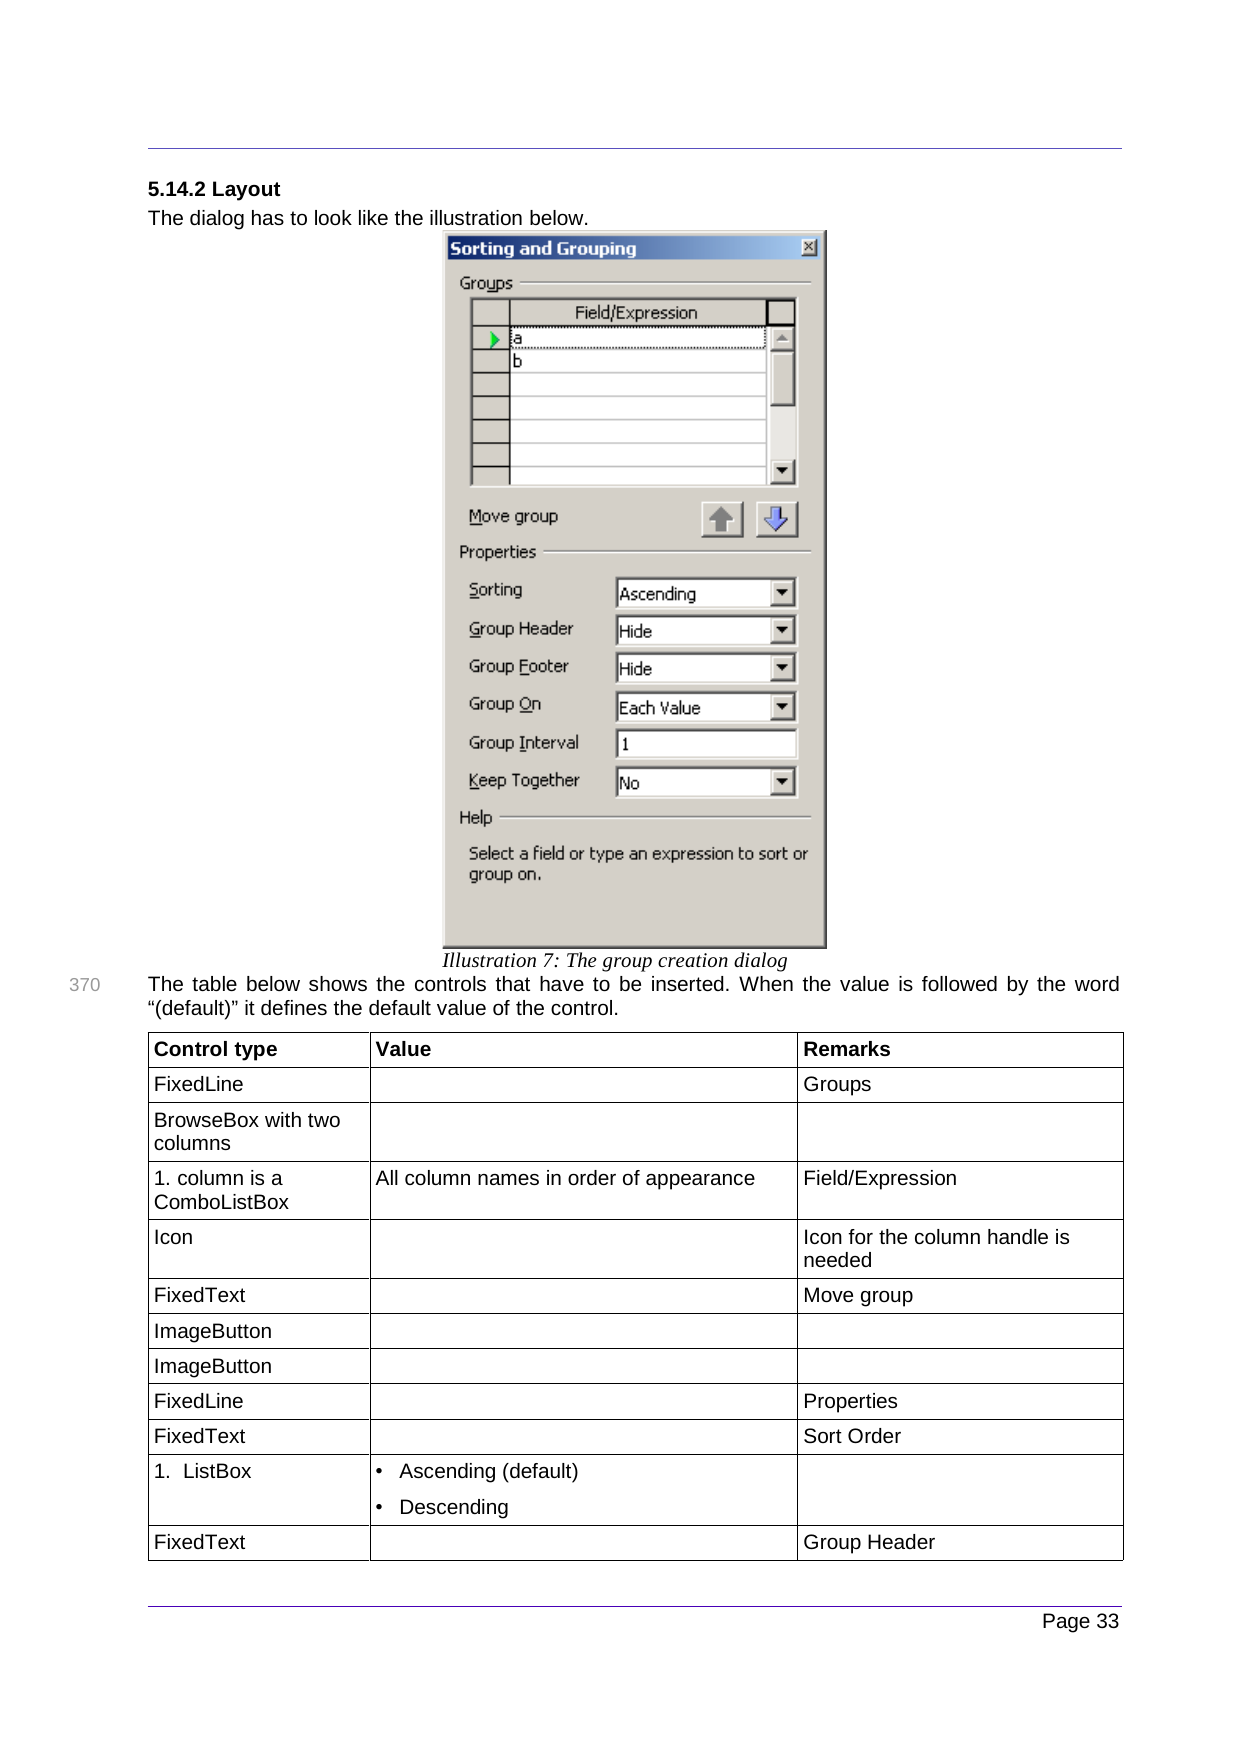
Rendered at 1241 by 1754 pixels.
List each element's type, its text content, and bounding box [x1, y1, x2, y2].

table_cell Properties [798, 1384, 1123, 1419]
table_cell ListBox [149, 1455, 369, 1525]
table_cell 1. column is a ComboListBox [149, 1162, 369, 1219]
table_header Value [371, 1033, 797, 1067]
table_cell Ascending (default) Descending [371, 1455, 797, 1525]
table_header Remarks [798, 1033, 1123, 1067]
table_header Control type [149, 1033, 369, 1067]
table_cell ImageButton [149, 1349, 369, 1383]
table_cell Field/Expression [798, 1162, 1123, 1219]
table_cell Icon for the column handle is needed [798, 1220, 1123, 1278]
table_cell [371, 1526, 797, 1560]
table_cell [371, 1314, 797, 1348]
text The table below shows the controls that have to be inserted. When the value is followed by the word “(default)” it defines the default value of the control. [148, 243, 1122, 1019]
table_cell [371, 1349, 797, 1383]
subtitle Layout [148, 177, 1122, 201]
table_cell FixedText [149, 1526, 369, 1560]
table_cell Group Header [798, 1526, 1123, 1560]
table_cell [798, 1314, 1123, 1348]
table_cell All column names in order of appearance [371, 1162, 797, 1219]
table_cell FixedLine [149, 1384, 369, 1419]
table_cell ImageButton [149, 1314, 369, 1348]
table_cell Icon [149, 1220, 369, 1278]
picture [442, 230, 827, 949]
table_cell [798, 1455, 1123, 1525]
table_cell FixedText [149, 1279, 369, 1313]
text The dialog has to look like the illustration below. [148, 207, 1122, 230]
table_cell [371, 1220, 797, 1278]
table_cell [798, 1103, 1123, 1161]
table_cell Move group [798, 1279, 1123, 1313]
table_cell Sort Order [798, 1420, 1123, 1454]
table_cell BrowseBox with two columns [149, 1103, 369, 1161]
table_cell [371, 1384, 797, 1419]
table_cell [371, 1103, 797, 1161]
table_cell [371, 1420, 797, 1454]
table_cell [371, 1068, 797, 1102]
table_cell FixedLine [149, 1068, 369, 1102]
table_cell FixedText [149, 1420, 369, 1454]
text Illustration 7: The group creation dialog [442, 230, 828, 972]
table_cell Groups [798, 1068, 1123, 1102]
table_cell [798, 1349, 1123, 1383]
table_cell [371, 1279, 797, 1313]
